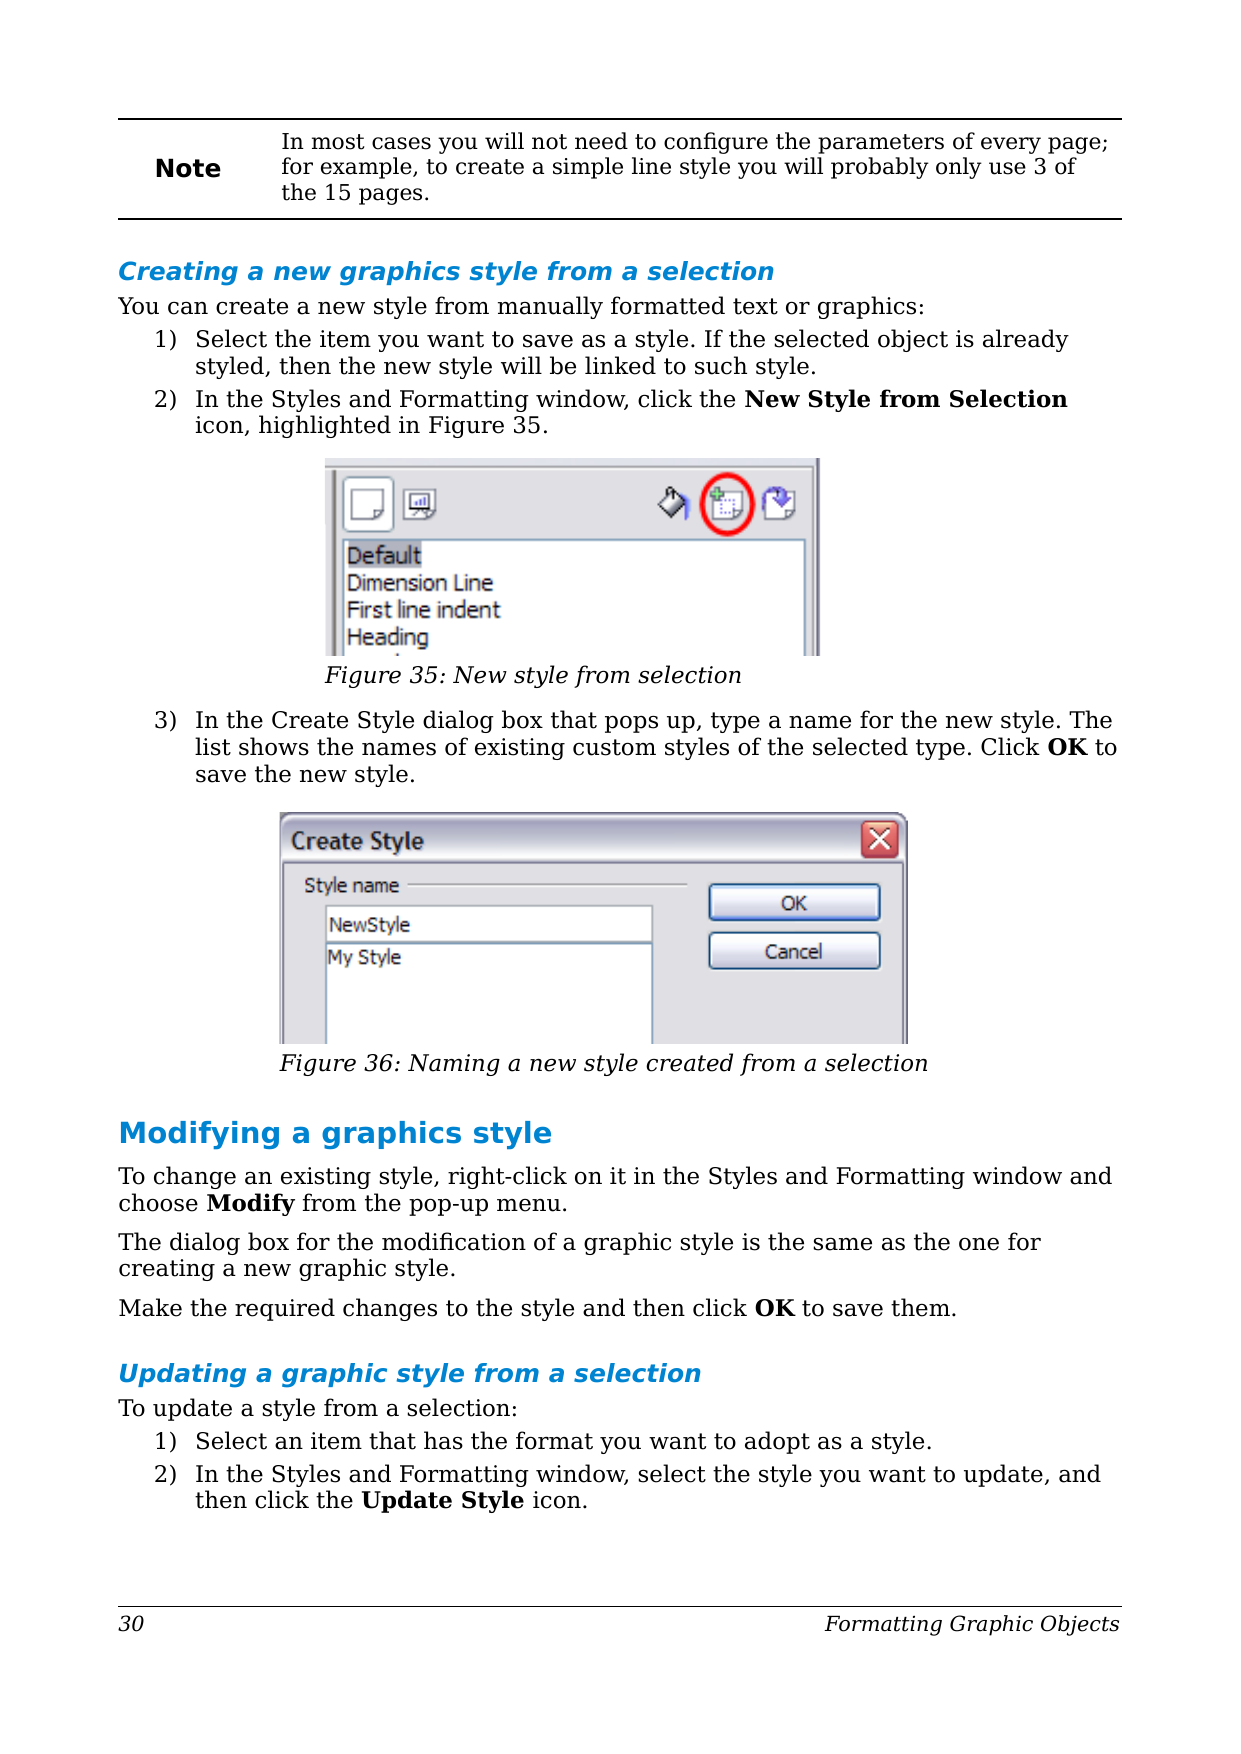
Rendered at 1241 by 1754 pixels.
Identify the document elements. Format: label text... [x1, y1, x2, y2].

table_header In most cases you will not need to configure the parameters of every page; for example, to create a simple line style you will probably only use 3 of the 15 pages. [258, 120, 1122, 218]
text Figure 36: Naming a new style created from a selection [279, 1051, 961, 1077]
subtitle Creating a new graphics style from a selection [118, 258, 1122, 287]
list To update a style from a selection: [118, 1395, 1122, 1421]
picture [279, 812, 908, 1044]
subtitle Updating a graphic style from a selection [118, 1359, 1122, 1388]
list In the Styles and Formatting window, click the New Style from Selection icon, highlighted in Figure 35. [177, 386, 1122, 439]
list In the Styles and Formatting window, select the style you want to update, and then click the Update Style icon. [177, 1461, 1122, 1514]
text To change an existing style, right-click on it in the Styles and Formatting window and choose Modify from the pop-up menu. [118, 1163, 1122, 1216]
picture [324, 458, 821, 656]
text The dialog box for the modification of a graphic style is the same as the one for creating a new graphic style. [118, 1229, 1122, 1282]
text Make the required changes to the style and then click OK to save them. [118, 1295, 1122, 1322]
list Select an item that has the format you want to adopt as a style. [177, 1428, 1122, 1454]
list You can create a new style from manually formatted text or graphics: [118, 293, 1122, 320]
text Figure 35: New style from selection [325, 662, 820, 689]
table_header Note [118, 120, 257, 218]
list In the Create Style dialog box that pops up, type a name for the new style. The list shows the names of existing custom styles of the selected type. Click OK to save the new style. [177, 707, 1122, 788]
subtitle Modifying a graphics style [118, 1116, 1122, 1150]
list Select the item you want to save as a style. If the selected object is already styled, then the new style will be linked to such style. [177, 326, 1122, 379]
